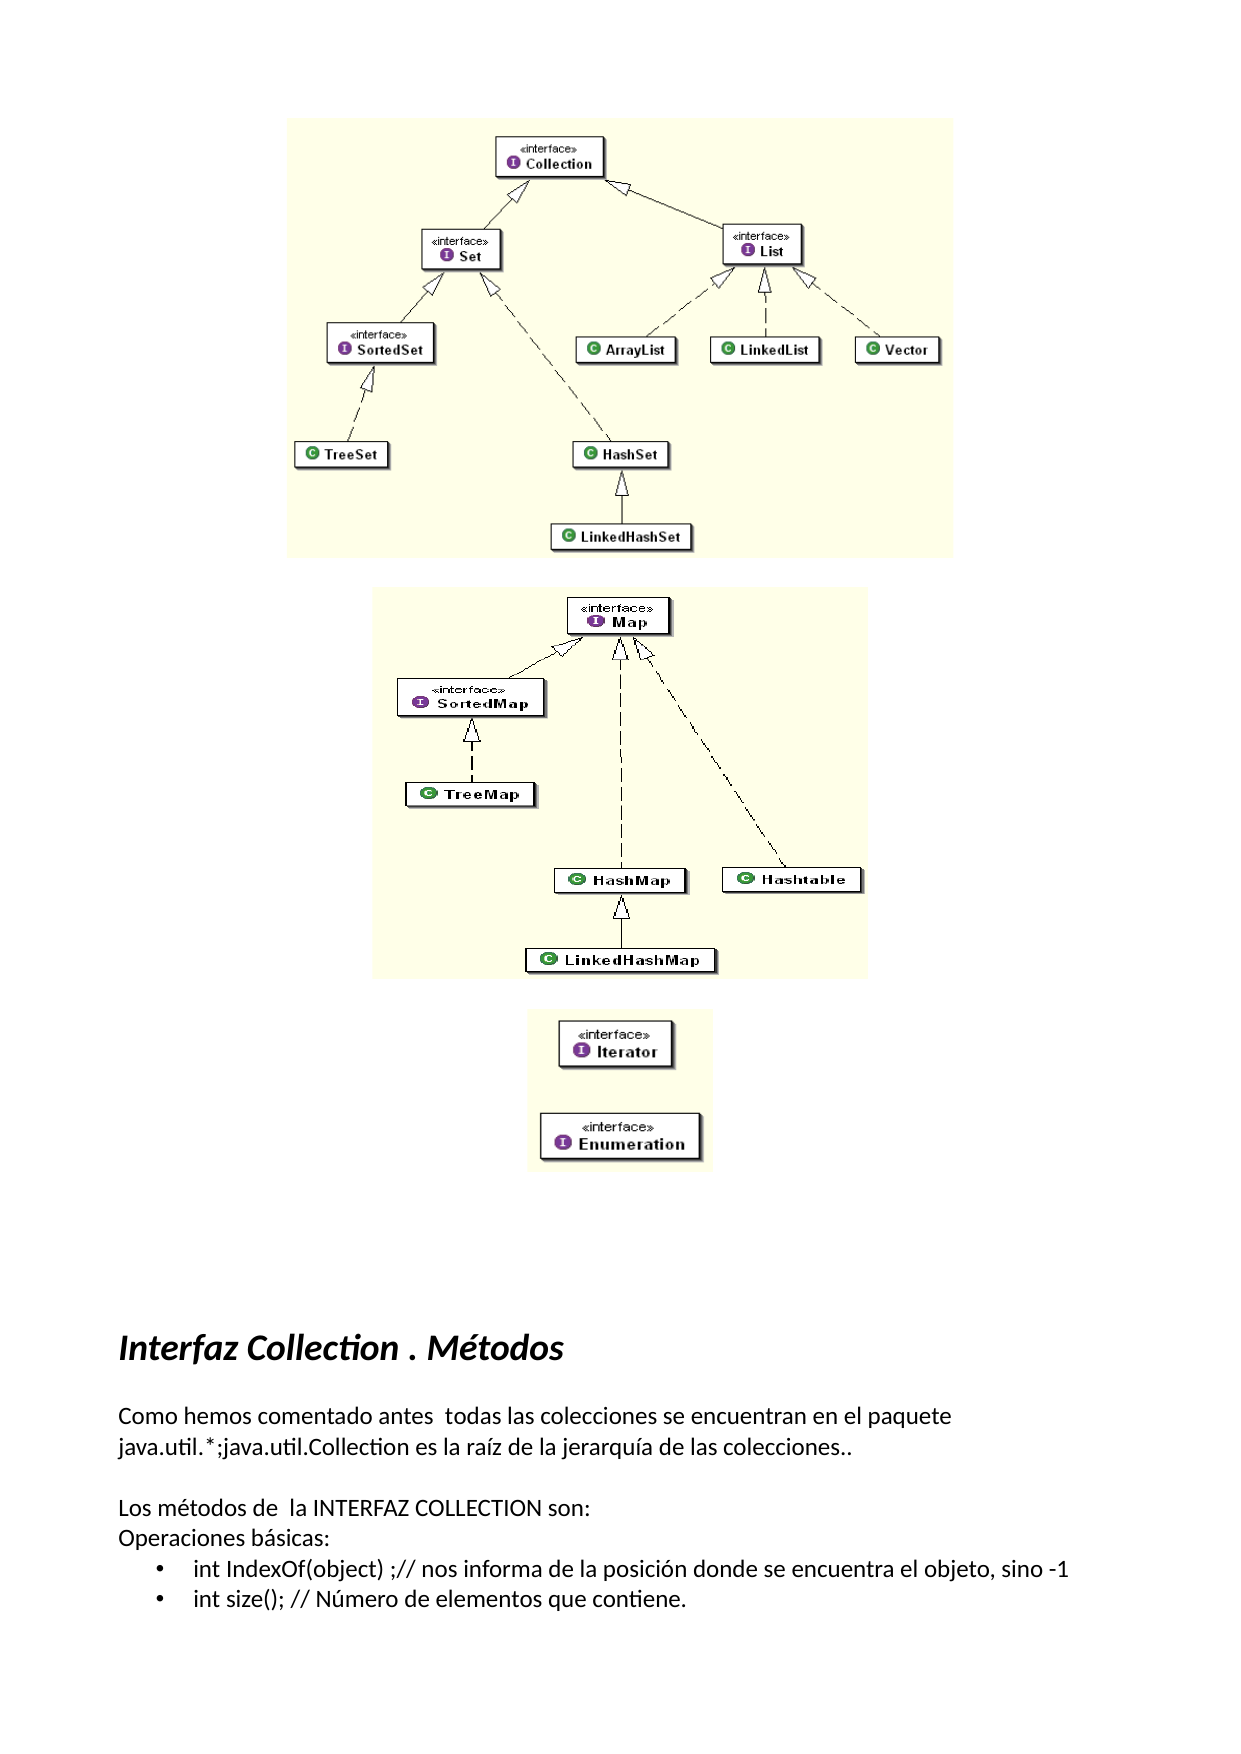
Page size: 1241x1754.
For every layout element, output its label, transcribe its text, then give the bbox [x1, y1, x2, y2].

text Como hemos comentado antes todas las colecciones se encuentran en el paquete java.util.*;java.util.Collection es la raíz de la jerarquía de las colecciones.. [118, 1400, 1122, 1461]
list int size(); // Número de elementos que contiene. [156, 1583, 1122, 1614]
text Interfaz Collection . Métodos [118, 1324, 1122, 1369]
text Operaciones básicas: [118, 1522, 1122, 1553]
list int IndexOf(object) ;// nos informa de la posición donde se encuentra el objeto, sino -1 [156, 1553, 1122, 1583]
text Los métodos de la INTERFAZ COLLECTION son: [118, 1492, 1122, 1522]
